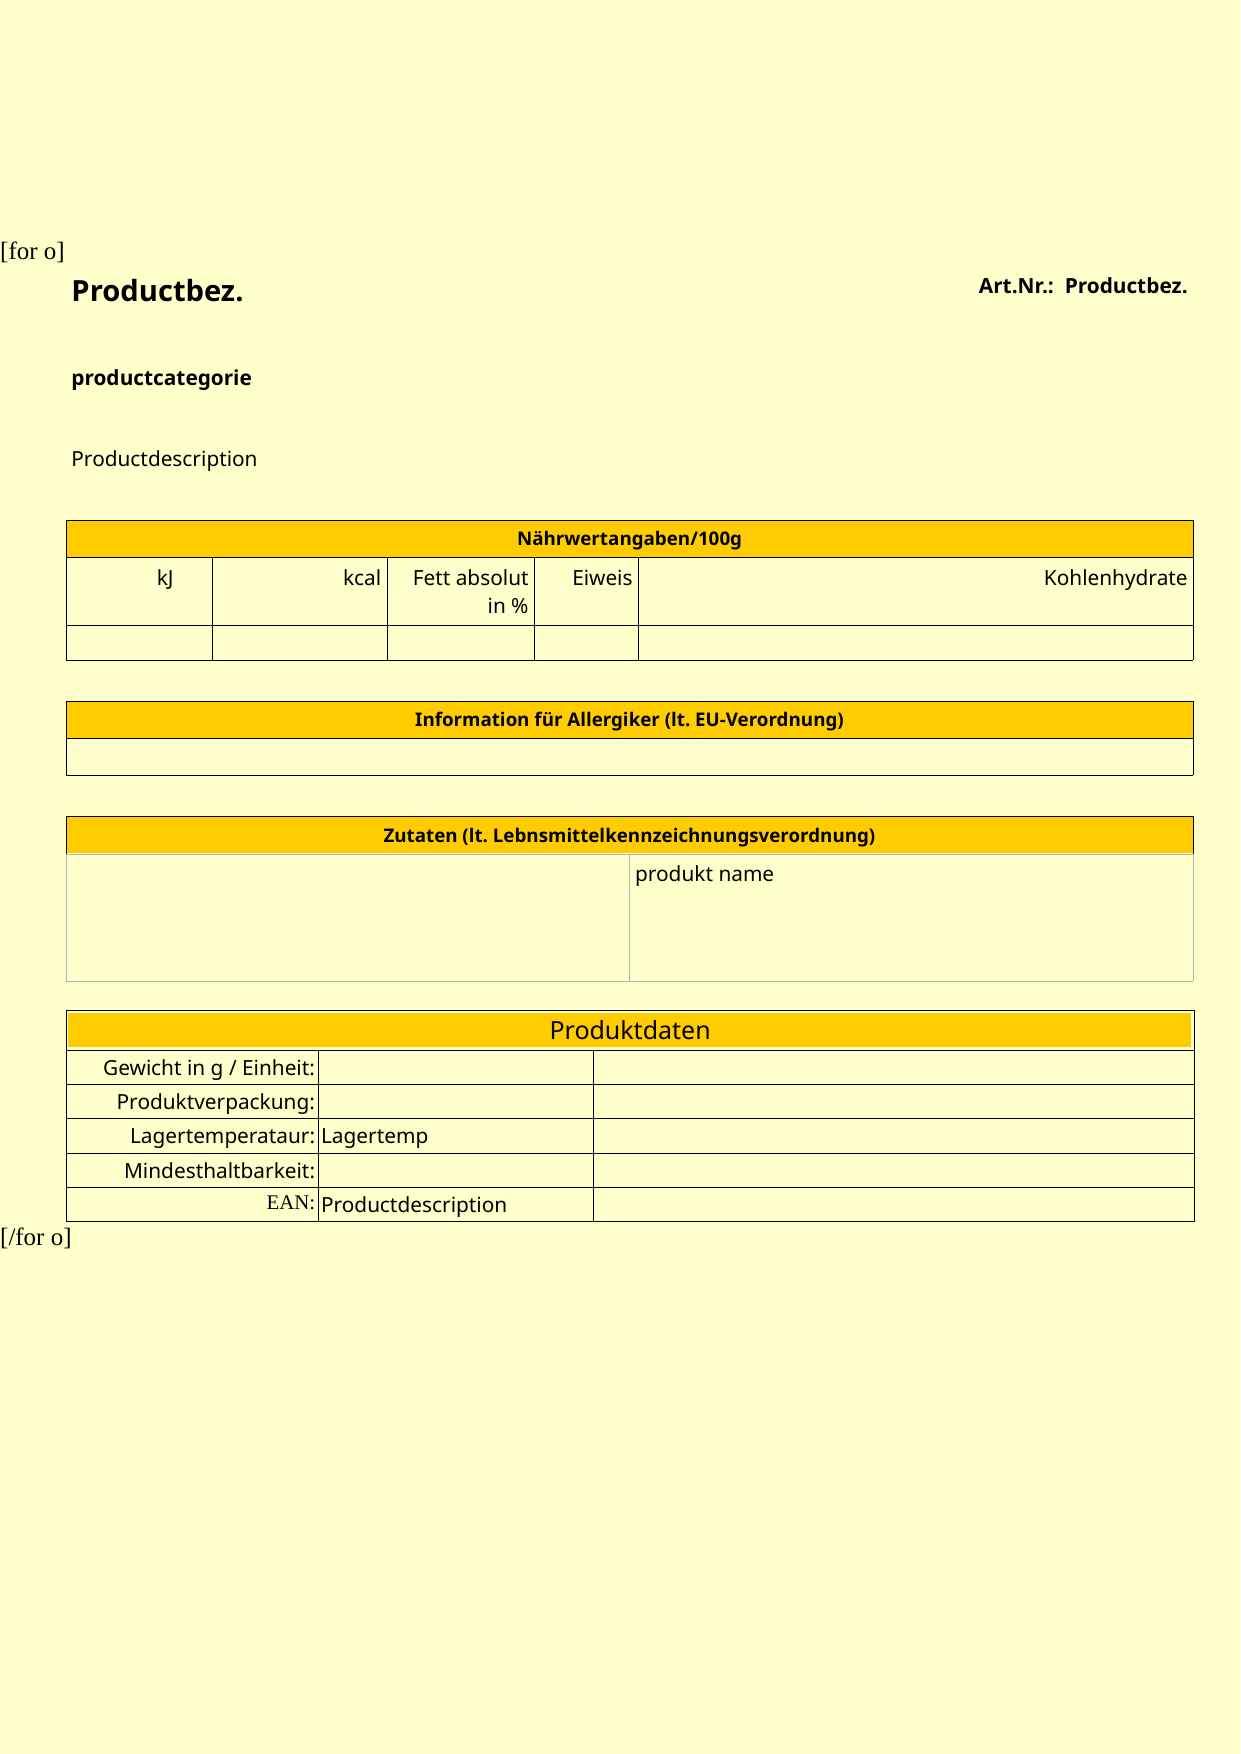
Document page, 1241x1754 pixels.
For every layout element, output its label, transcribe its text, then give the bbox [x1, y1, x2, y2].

table_cell Eiweis [535, 558, 638, 625]
table_header Art.Nr.: Productbez. [629, 265, 1193, 316]
table_header Nährwertangaben/100g [67, 521, 1193, 557]
table_header productcategorie [66, 358, 522, 397]
table_cell [594, 1051, 1194, 1084]
table_cell Lagertemp [319, 1119, 593, 1153]
table_cell [594, 1154, 1194, 1187]
table_cell Gewicht in g / Einheit: [67, 1051, 318, 1084]
table_cell kJ [67, 558, 212, 625]
table_cell [67, 855, 629, 981]
table_cell [67, 626, 212, 659]
table_cell Lagertemperataur: [67, 1119, 318, 1153]
table_cell [213, 626, 387, 659]
table_header Productbez. [66, 265, 629, 316]
table_header [522, 358, 1193, 397]
table_cell [319, 1085, 593, 1118]
table_cell [639, 626, 1193, 659]
text [for o] [0, 236, 1240, 265]
table_cell produkt name [630, 855, 1193, 981]
table_cell [67, 739, 1193, 775]
table_cell Productdescription [319, 1188, 593, 1221]
table_cell Produktverpackung: [67, 1085, 318, 1118]
table_cell Kohlenhydrate [639, 558, 1193, 625]
table_cell [594, 1085, 1194, 1118]
table_header Productdescription [66, 439, 1193, 478]
table_cell [388, 626, 534, 659]
table_cell [319, 1051, 593, 1084]
text [/for o] [0, 1222, 1240, 1250]
table_cell Mindesthaltbarkeit: [67, 1154, 318, 1187]
table_header Produktdaten [67, 1011, 1194, 1049]
table_cell [594, 1119, 1194, 1153]
table_cell [535, 626, 638, 659]
table_cell kcal [213, 558, 387, 625]
table_cell [319, 1154, 593, 1187]
table_cell [594, 1188, 1194, 1221]
table_header Zutaten (lt. Lebnsmittelkennzeichnungsverordnung) [67, 817, 1193, 853]
table_header Information für Allergiker (lt. EU-Verordnung) [67, 702, 1193, 738]
table_cell EAN: [67, 1188, 318, 1221]
table_cell Fett absolut in % [388, 558, 534, 625]
